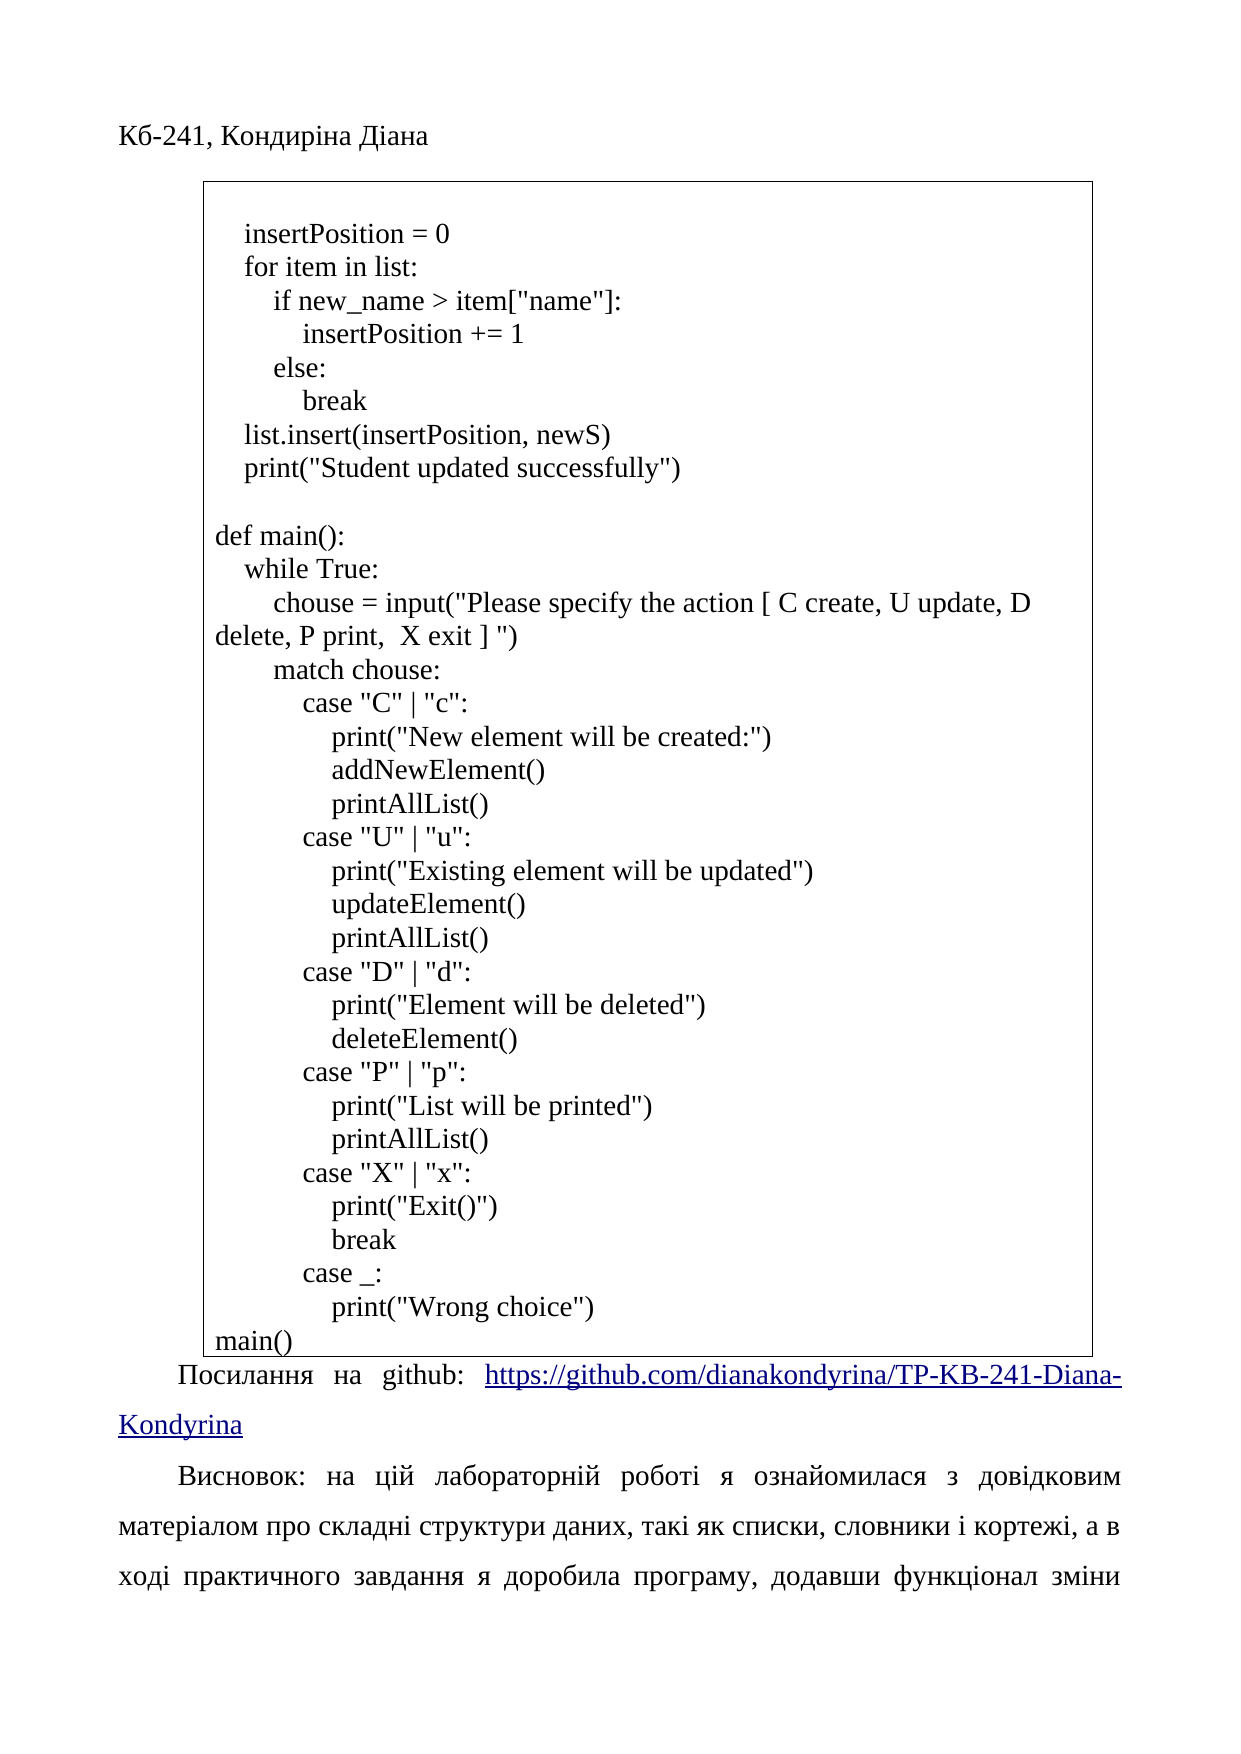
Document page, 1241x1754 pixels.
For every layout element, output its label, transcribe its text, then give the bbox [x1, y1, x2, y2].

table_header insertPosition = 0 for item in list: if new_name > item["name"]: insertPosition += 1 else: break list.insert(insertPosition, newS) print("Student updated successfully") def main(): while True: chouse = input("Please specify the action [ C create, U update, D delete, P print, X exit ] ") match chouse: case "C" | "c": print("New element will be created:") addNewElement() printAllList() case "U" | "u": print("Existing element will be updated") updateElement() printAllList() case "D" | "d": print("Element will be deleted") deleteElement() case "P" | "p": print("List will be printed") printAllList() case "X" | "x": print("Exit()") break case _: print("Wrong choice") main() [204, 182, 1092, 1356]
text Посилання на github: https://github.com/dianakondyrina/TP-KB-241-Diana-Kondyrina [118, 1357, 1122, 1441]
text Висновок: на цій лабораторній роботі я ознайомилася з довідковим матеріалом про складні структури даних, такі як списки, словники і кортежі, а в ході практичного завдання я доробила програму, додавши функціонал зміни [118, 1458, 1122, 1592]
